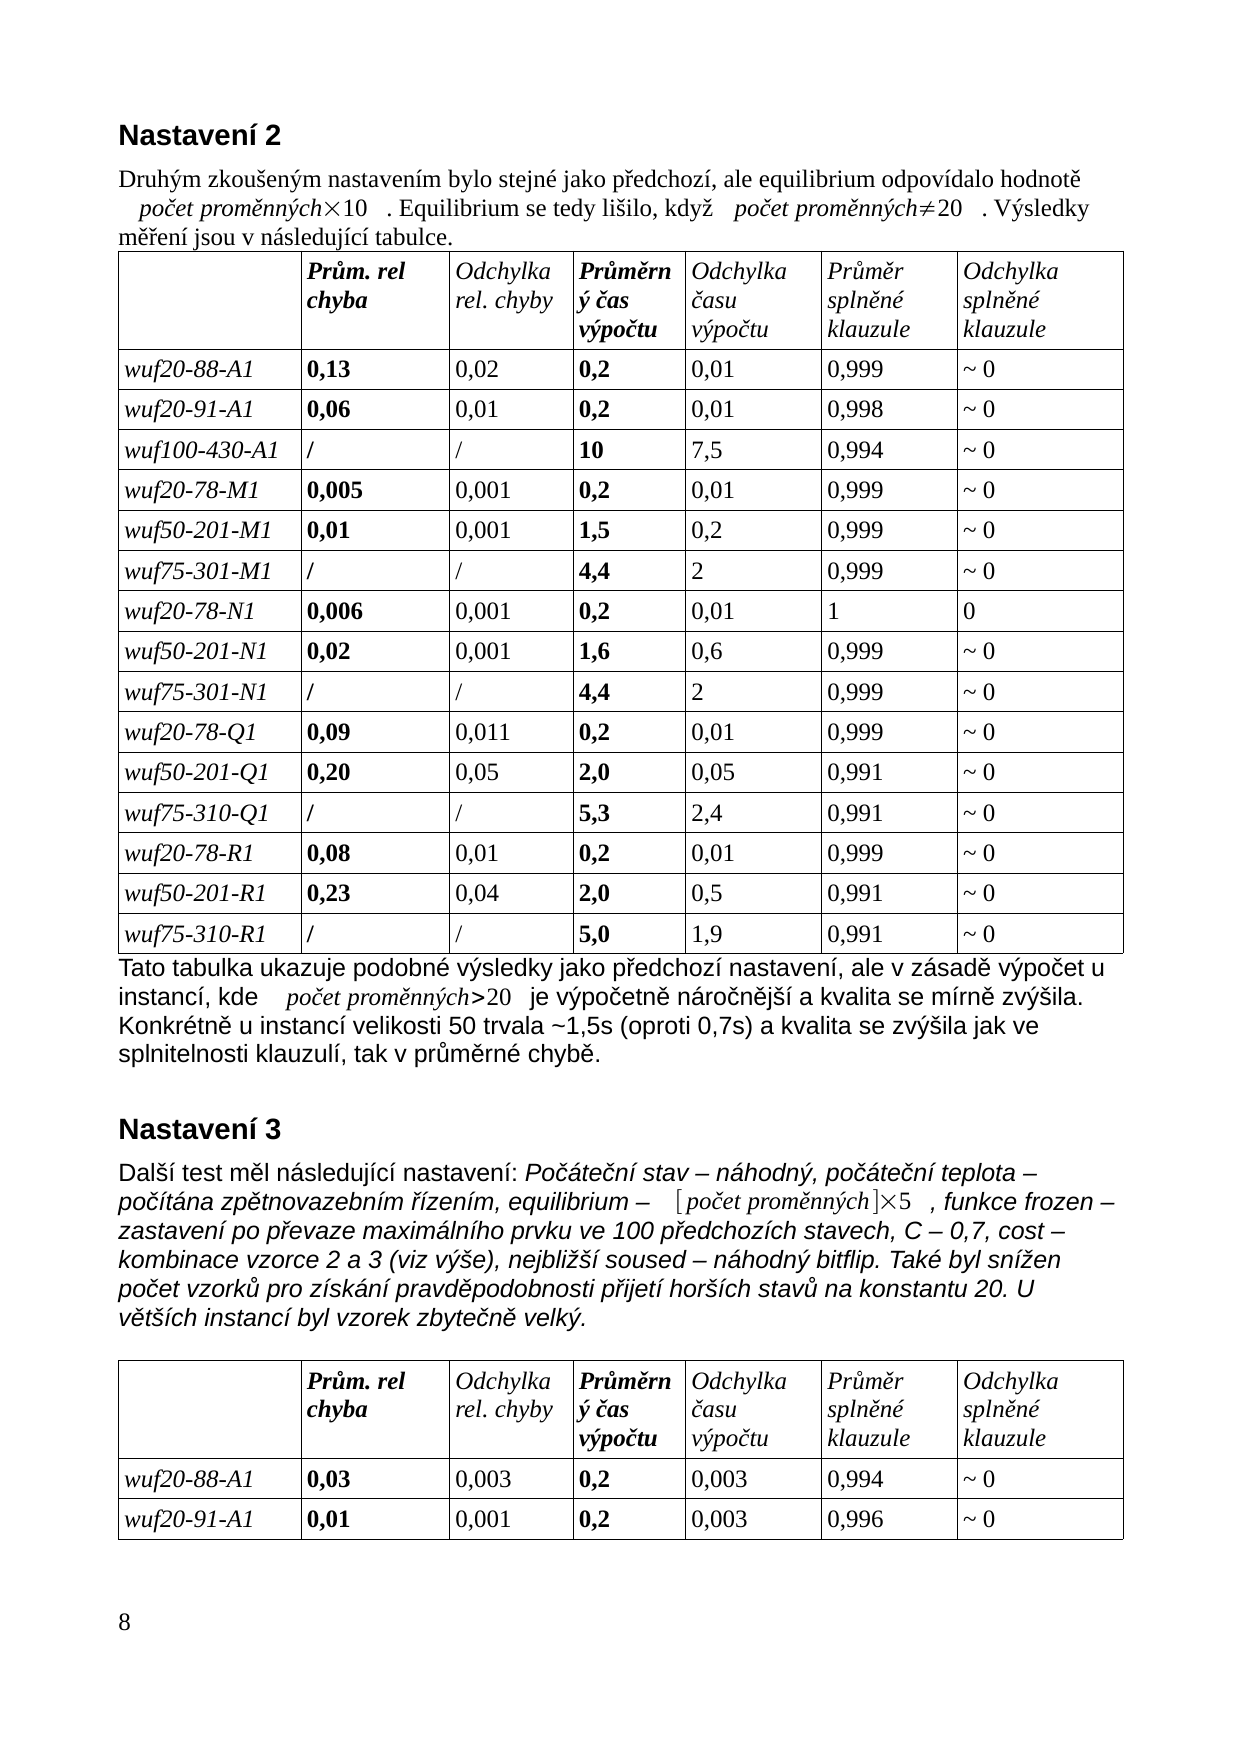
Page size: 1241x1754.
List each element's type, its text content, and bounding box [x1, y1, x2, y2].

table_cell 1 [822, 591, 957, 631]
table_cell 0,01 [686, 390, 821, 429]
table_cell 0,01 [686, 350, 821, 389]
table_cell 0,001 [450, 511, 573, 550]
table_cell ~ 0 [958, 430, 1123, 469]
table_cell / [302, 672, 449, 711]
table_cell 0,994 [822, 430, 957, 469]
table_cell 0,2 [574, 350, 685, 389]
table_cell 0,991 [822, 753, 957, 792]
table_cell 0,2 [574, 1459, 685, 1498]
table_cell ~ 0 [958, 511, 1123, 550]
table_cell 0,2 [574, 833, 685, 872]
table_cell 0,01 [686, 591, 821, 631]
table_cell 0,991 [822, 874, 957, 913]
table_cell 1,9 [686, 914, 821, 953]
table_header Odchylka rel. chyby [450, 252, 573, 348]
table_cell / [450, 914, 573, 953]
table_cell 0,01 [302, 1499, 449, 1538]
table_cell / [302, 793, 449, 832]
table_cell 2,0 [574, 753, 685, 792]
table_header Odchylka času výpočtu [686, 1361, 821, 1458]
table_header [119, 1361, 301, 1458]
table_cell 0,08 [302, 833, 449, 872]
table_cell 0,20 [302, 753, 449, 792]
table_cell 0,001 [450, 1499, 573, 1538]
table_cell 0,5 [686, 874, 821, 913]
table_cell wuf20-78-N1 [119, 591, 301, 631]
table_cell 0,011 [450, 712, 573, 752]
table_cell 5,3 [574, 793, 685, 832]
table_cell 0,05 [450, 753, 573, 792]
table_cell ~ 0 [958, 350, 1123, 389]
table_cell 10 [574, 430, 685, 469]
table_cell ~ 0 [958, 672, 1123, 711]
table_cell ~ 0 [958, 833, 1123, 872]
table_cell wuf75-301-M1 [119, 551, 301, 590]
table_cell 0 [958, 591, 1123, 631]
table_cell 0,01 [450, 390, 573, 429]
table_cell ~ 0 [958, 753, 1123, 792]
table_cell 0,2 [574, 591, 685, 631]
table_cell 0,06 [302, 390, 449, 429]
table_header Průměr splněné klauzule [822, 252, 957, 348]
table_cell 4,4 [574, 672, 685, 711]
table_cell 0,09 [302, 712, 449, 752]
table_header Průměr splněné klauzule [822, 1361, 957, 1458]
table_cell / [302, 914, 449, 953]
table_cell wuf75-301-N1 [119, 672, 301, 711]
table_cell wuf75-310-Q1 [119, 793, 301, 832]
table_cell ~ 0 [958, 551, 1123, 590]
table_cell 0,003 [686, 1459, 821, 1498]
table_header Odchylka rel. chyby [450, 1361, 573, 1458]
table_cell 0,01 [302, 511, 449, 550]
table_cell ~ 0 [958, 874, 1123, 913]
table_cell 0,998 [822, 390, 957, 429]
table_cell wuf20-88-A1 [119, 350, 301, 389]
table_cell 0,2 [574, 390, 685, 429]
table_cell 0,2 [686, 511, 821, 550]
table_cell wuf50-201-Q1 [119, 753, 301, 792]
table_cell 0,23 [302, 874, 449, 913]
table_cell wuf20-88-A1 [119, 1459, 301, 1498]
table_cell 0,999 [822, 672, 957, 711]
table_cell 0,991 [822, 793, 957, 832]
table_header Průměrný čas výpočtu [574, 1361, 685, 1458]
table_cell / [302, 551, 449, 590]
table_cell ~ 0 [958, 712, 1123, 752]
table_header Prům. rel chyba [302, 252, 449, 348]
table_cell 0,01 [686, 833, 821, 872]
table_cell 0,001 [450, 470, 573, 510]
table_cell 0,991 [822, 914, 957, 953]
table_cell 4,4 [574, 551, 685, 590]
table_cell wuf20-78-M1 [119, 470, 301, 510]
table_cell / [450, 793, 573, 832]
text Další test měl následující nastavení: Počáteční stav – náhodný, počáteční teplota – počítána zpětnovazebním řízením, equilibrium – , funkce frozen – zastavení po převaze maximálního prvku ve 100 předchozích stavech, C – 0,7, cost – kombinace vzorce 2 a 3 (viz výše), nejbližší soused – náhodný bitflip. Také byl snížen počet vzorků pro získání pravděpodobnosti přijetí horších stavů na konstantu 20. U větších instancí byl vzorek zbytečně velký. [118, 1158, 1122, 1331]
table_cell / [450, 430, 573, 469]
table_cell ~ 0 [958, 793, 1123, 832]
table_cell wuf20-91-A1 [119, 390, 301, 429]
table_cell 0,999 [822, 551, 957, 590]
table_cell ~ 0 [958, 470, 1123, 510]
table_cell 0,04 [450, 874, 573, 913]
table_cell wuf100-430-A1 [119, 430, 301, 469]
table_cell / [450, 672, 573, 711]
table_cell 0,2 [574, 470, 685, 510]
table_header Průměrný čas výpočtu [574, 252, 685, 348]
table_cell 0,6 [686, 632, 821, 671]
table_cell 0,03 [302, 1459, 449, 1498]
table_cell 0,003 [686, 1499, 821, 1538]
table_cell 0,01 [686, 712, 821, 752]
table_cell 0,996 [822, 1499, 957, 1538]
table_cell 0,05 [686, 753, 821, 792]
table_cell 0,999 [822, 712, 957, 752]
table_cell 0,02 [302, 632, 449, 671]
subtitle Nastavení 2 [118, 118, 1122, 152]
table_cell 0,003 [450, 1459, 573, 1498]
table_cell wuf20-91-A1 [119, 1499, 301, 1538]
table_cell wuf50-201-N1 [119, 632, 301, 671]
table_cell 0,999 [822, 632, 957, 671]
table_cell 0,13 [302, 350, 449, 389]
table_cell 0,005 [302, 470, 449, 510]
table_cell wuf50-201-M1 [119, 511, 301, 550]
table_cell 0,999 [822, 511, 957, 550]
table_cell wuf20-78-Q1 [119, 712, 301, 752]
table_cell 2,4 [686, 793, 821, 832]
table_cell 1,5 [574, 511, 685, 550]
table_cell 0,999 [822, 350, 957, 389]
table_header Prům. rel chyba [302, 1361, 449, 1458]
table_cell 0,001 [450, 632, 573, 671]
table_cell 0,999 [822, 470, 957, 510]
table_cell 2,0 [574, 874, 685, 913]
table_cell 1,6 [574, 632, 685, 671]
text Tato tabulka ukazuje podobné výsledky jako předchozí nastavení, ale v zásadě výpočet u instancí, kde je výpočetně náročnější a kvalita se mírně zvýšila. Konkrétně u instancí velikosti 50 trvala ~1,5s (oproti 0,7s) a kvalita se zvýšila jak ve splnitelnosti klauzulí, tak v průměrné chybě. [118, 954, 1122, 1068]
table_cell ~ 0 [958, 1499, 1123, 1538]
table_cell wuf50-201-R1 [119, 874, 301, 913]
table_cell 0,01 [450, 833, 573, 872]
table_cell ~ 0 [958, 1459, 1123, 1498]
table_cell 0,02 [450, 350, 573, 389]
table_cell ~ 0 [958, 390, 1123, 429]
table_cell ~ 0 [958, 632, 1123, 671]
table_header [119, 252, 301, 348]
table_cell / [450, 551, 573, 590]
table_cell 0,2 [574, 1499, 685, 1538]
table_cell 5,0 [574, 914, 685, 953]
table_cell 2 [686, 551, 821, 590]
table_cell 2 [686, 672, 821, 711]
table_header Odchylka splněné klauzule [958, 252, 1123, 348]
table_cell wuf75-310-R1 [119, 914, 301, 953]
subtitle Nastavení 3 [118, 1112, 1122, 1145]
table_cell 0,994 [822, 1459, 957, 1498]
table_cell 7,5 [686, 430, 821, 469]
text Druhým zkoušeným nastavením bylo stejné jako předchozí, ale equilibrium odpovídalo hodnotě . Equilibrium se tedy lišilo, když. Výsledky měření jsou v následující tabulce. [118, 164, 1122, 251]
table_cell 0,01 [686, 470, 821, 510]
table_cell ~ 0 [958, 914, 1123, 953]
table_cell / [302, 430, 449, 469]
table_header Odchylka splněné klauzule [958, 1361, 1123, 1458]
table_cell 0,999 [822, 833, 957, 872]
table_cell wuf20-78-R1 [119, 833, 301, 872]
table_cell 0,001 [450, 591, 573, 631]
table_cell 0,2 [574, 712, 685, 752]
table_header Odchylka času výpočtu [686, 252, 821, 348]
table_cell 0,006 [302, 591, 449, 631]
